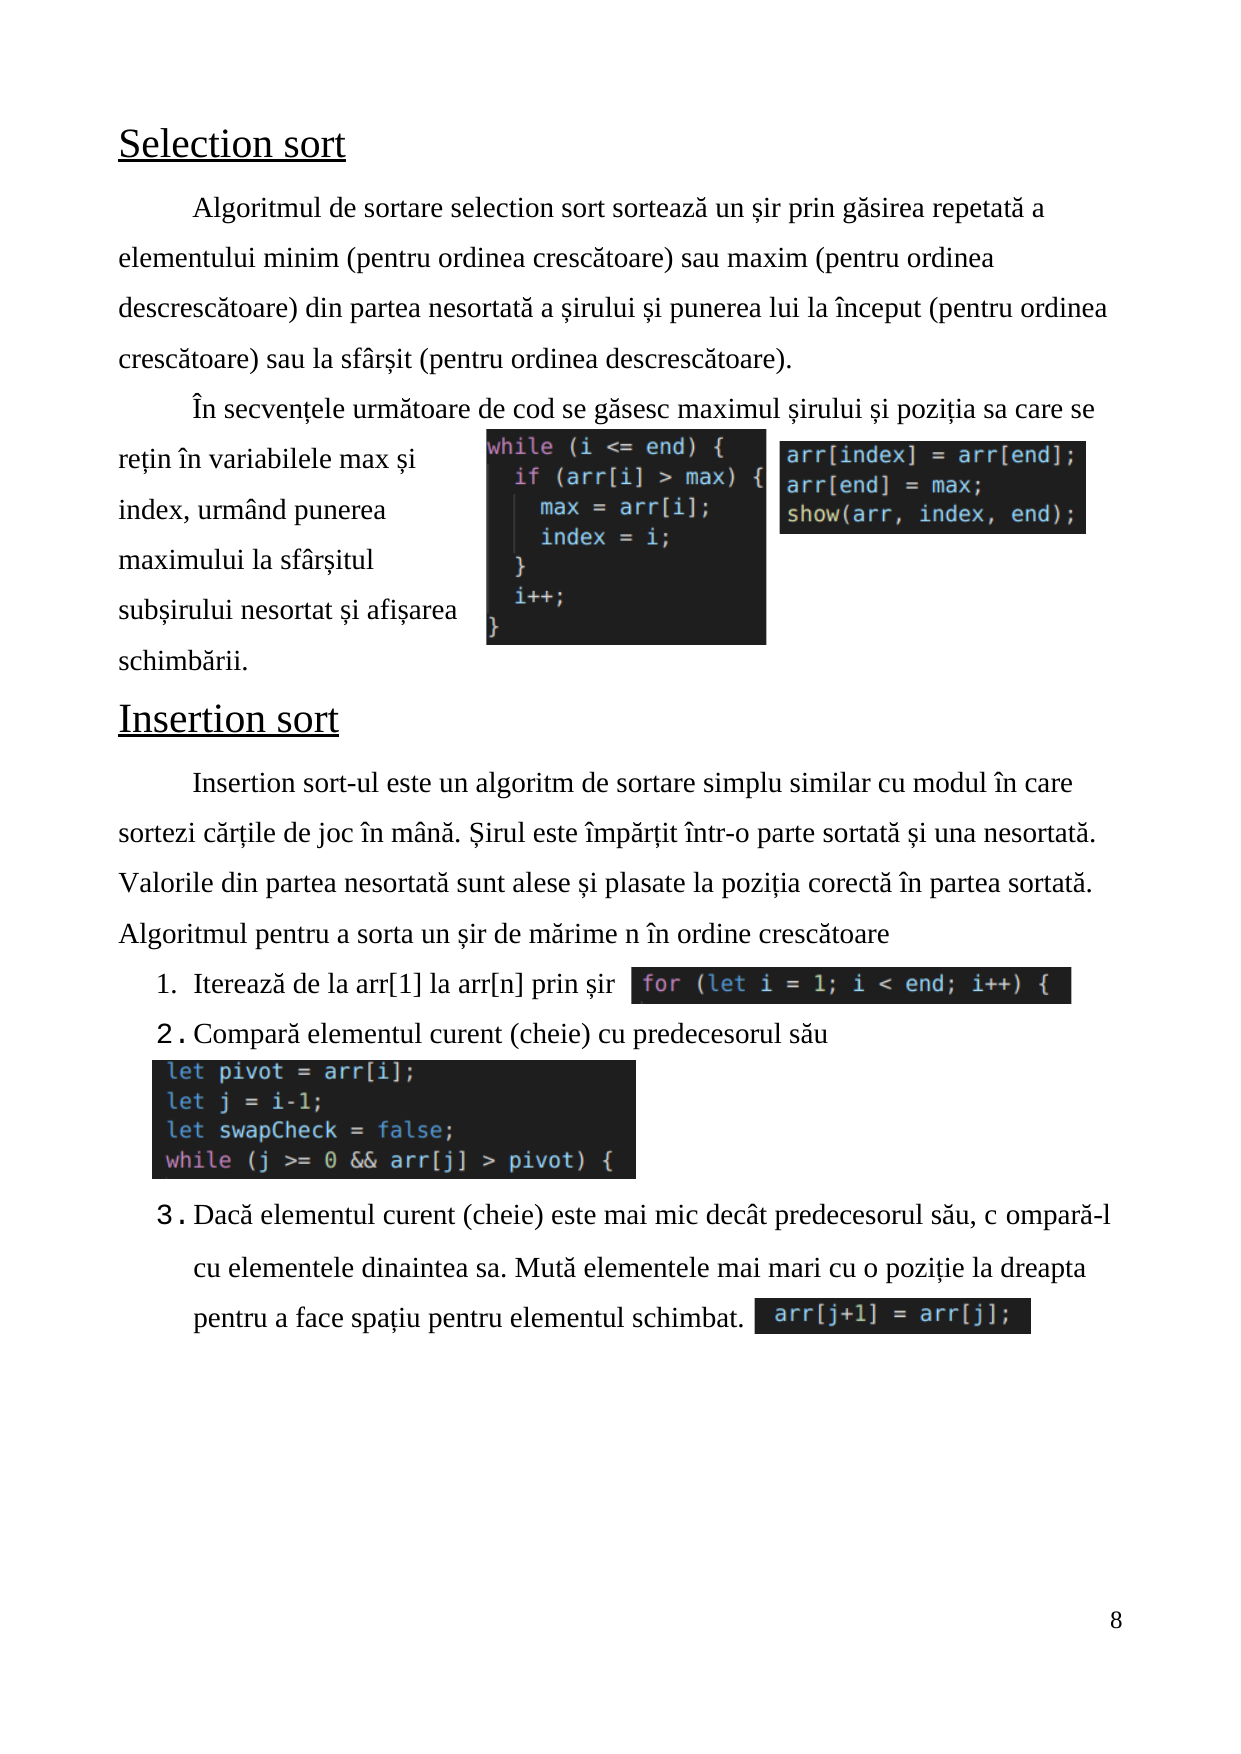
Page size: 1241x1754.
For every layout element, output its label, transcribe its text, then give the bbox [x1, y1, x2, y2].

picture [631, 967, 1072, 1004]
picture [779, 441, 1086, 534]
list Iterează de la arr[1] la arr[n] prin șir [156, 966, 1122, 1000]
text Selection sort [118, 118, 1122, 166]
text Insertion sort-ul este un algoritm de sortare simplu similar cu modul în care sortezi cărțile de joc în mână. Șirul este împărțit într-o parte sortată și una nesortată. Valorile din partea nesortată sunt alese și plasate la poziția corectă în partea sortată. [118, 765, 1122, 899]
picture [754, 1298, 1031, 1334]
text Algoritmul de sortare selection sort sortează un șir prin găsirea repetată a elementului minim (pentru ordinea crescătoare) sau maxim (pentru ordinea descrescătoare) din partea nesortată a șirului și punerea lui la început (pentru ordinea crescătoare) sau la sfârșit (pentru ordinea descrescătoare). [118, 190, 1122, 374]
list Compară elementul curent (cheie) cu predecesorul său [156, 1017, 1122, 1123]
text Algoritmul pentru a sorta un șir de mărime n în ordine crescătoare [118, 916, 1122, 949]
text Insertion sort [118, 693, 1122, 741]
picture [486, 429, 767, 645]
text În secvențele următoare de cod se găsesc maximul șirului și poziția sa care se rețin în variabilele max și index, urmând punerea maximului la sfârșitul subșirului nesortat și afișarea schimbării. [118, 391, 1122, 676]
picture [152, 1060, 636, 1179]
list Dacă elementul curent (cheie) este mai mic decât predecesorul său, c ompară-l cu elementele dinaintea sa. Mută elementele mai mari cu o poziție la dreapta pentru a face spațiu pentru elementul schimbat. [156, 1197, 1122, 1404]
